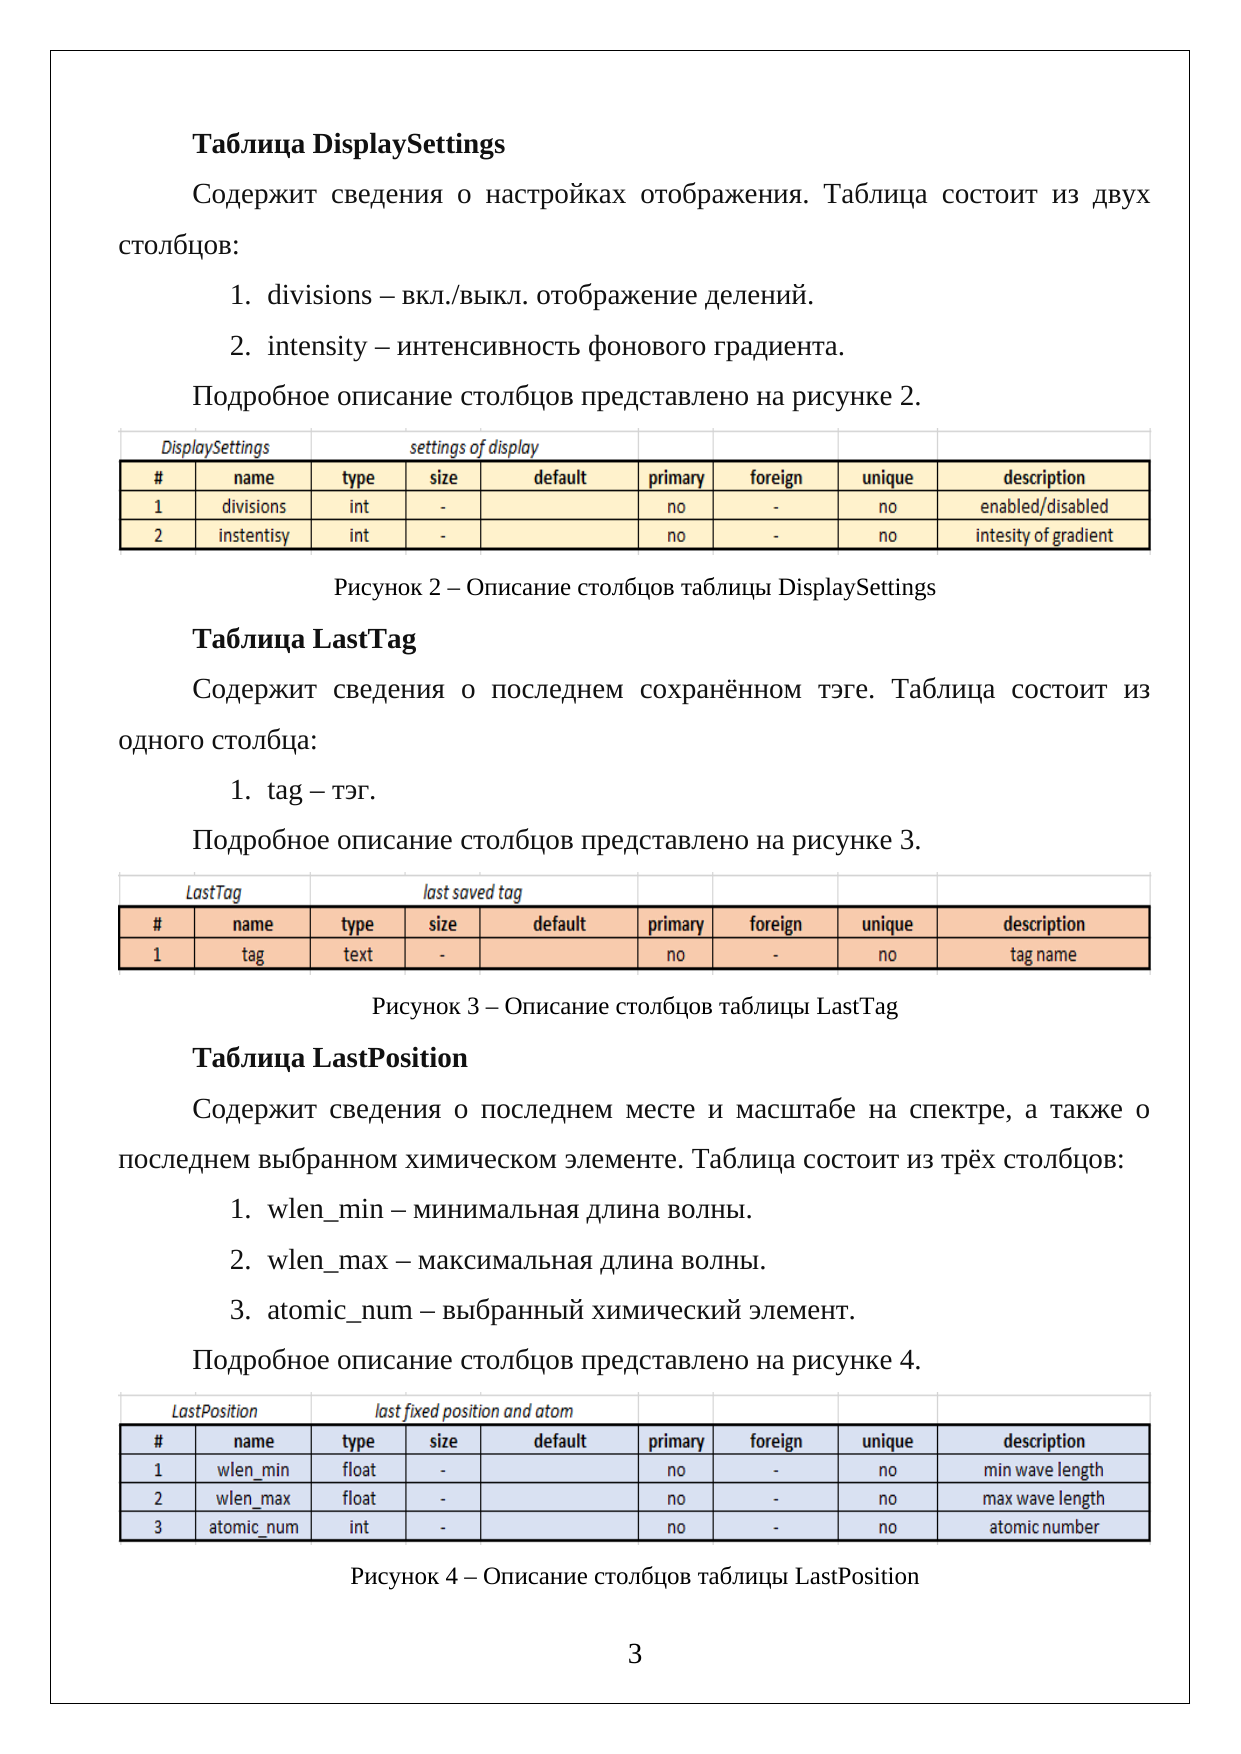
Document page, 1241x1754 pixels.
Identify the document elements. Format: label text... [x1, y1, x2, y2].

text Рисунок 2 – Описание столбцов таблицы DisplaySettings [118, 572, 1152, 600]
text Таблица LastPosition [118, 1041, 1152, 1074]
text Таблица LastTag [118, 621, 1152, 655]
list intensity – интенсивность фонового градиента. [229, 328, 1152, 361]
text Подробное описание столбцов представлено на рисунке 4. [118, 1342, 1152, 1376]
text Рисунок 3 – Описание столбцов таблицы LastTag [118, 991, 1152, 1020]
text Содержит сведения о последнем месте и масштабе на спектре, а также о последнем выбранном химическом элементе. Таблица состоит из трёх столбцов: [118, 1091, 1152, 1175]
text Рисунок 4 – Описание столбцов таблицы LastPosition [118, 1561, 1152, 1590]
list divisions – вкл./выкл. отображение делений. [229, 277, 1152, 311]
list wlen_min – минимальная длина волны. [229, 1192, 1152, 1225]
text Подробное описание столбцов представлено на рисунке 3. [118, 822, 1152, 856]
list wlen_max – максимальная длина волны. [229, 1242, 1152, 1275]
list tag – тэг. [229, 772, 1152, 806]
text Таблица DisplaySettings [118, 126, 1152, 160]
text Содержит сведения о последнем сохранённом тэге. Таблица состоит из одного столбца: [118, 671, 1152, 755]
text Содержит сведения о настройках отображения. Таблица состоит из двух столбцов: [118, 177, 1152, 261]
list atomic_num – выбранный химический элемент. [229, 1292, 1152, 1326]
text Подробное описание столбцов представлено на рисунке 2. [118, 378, 1152, 411]
